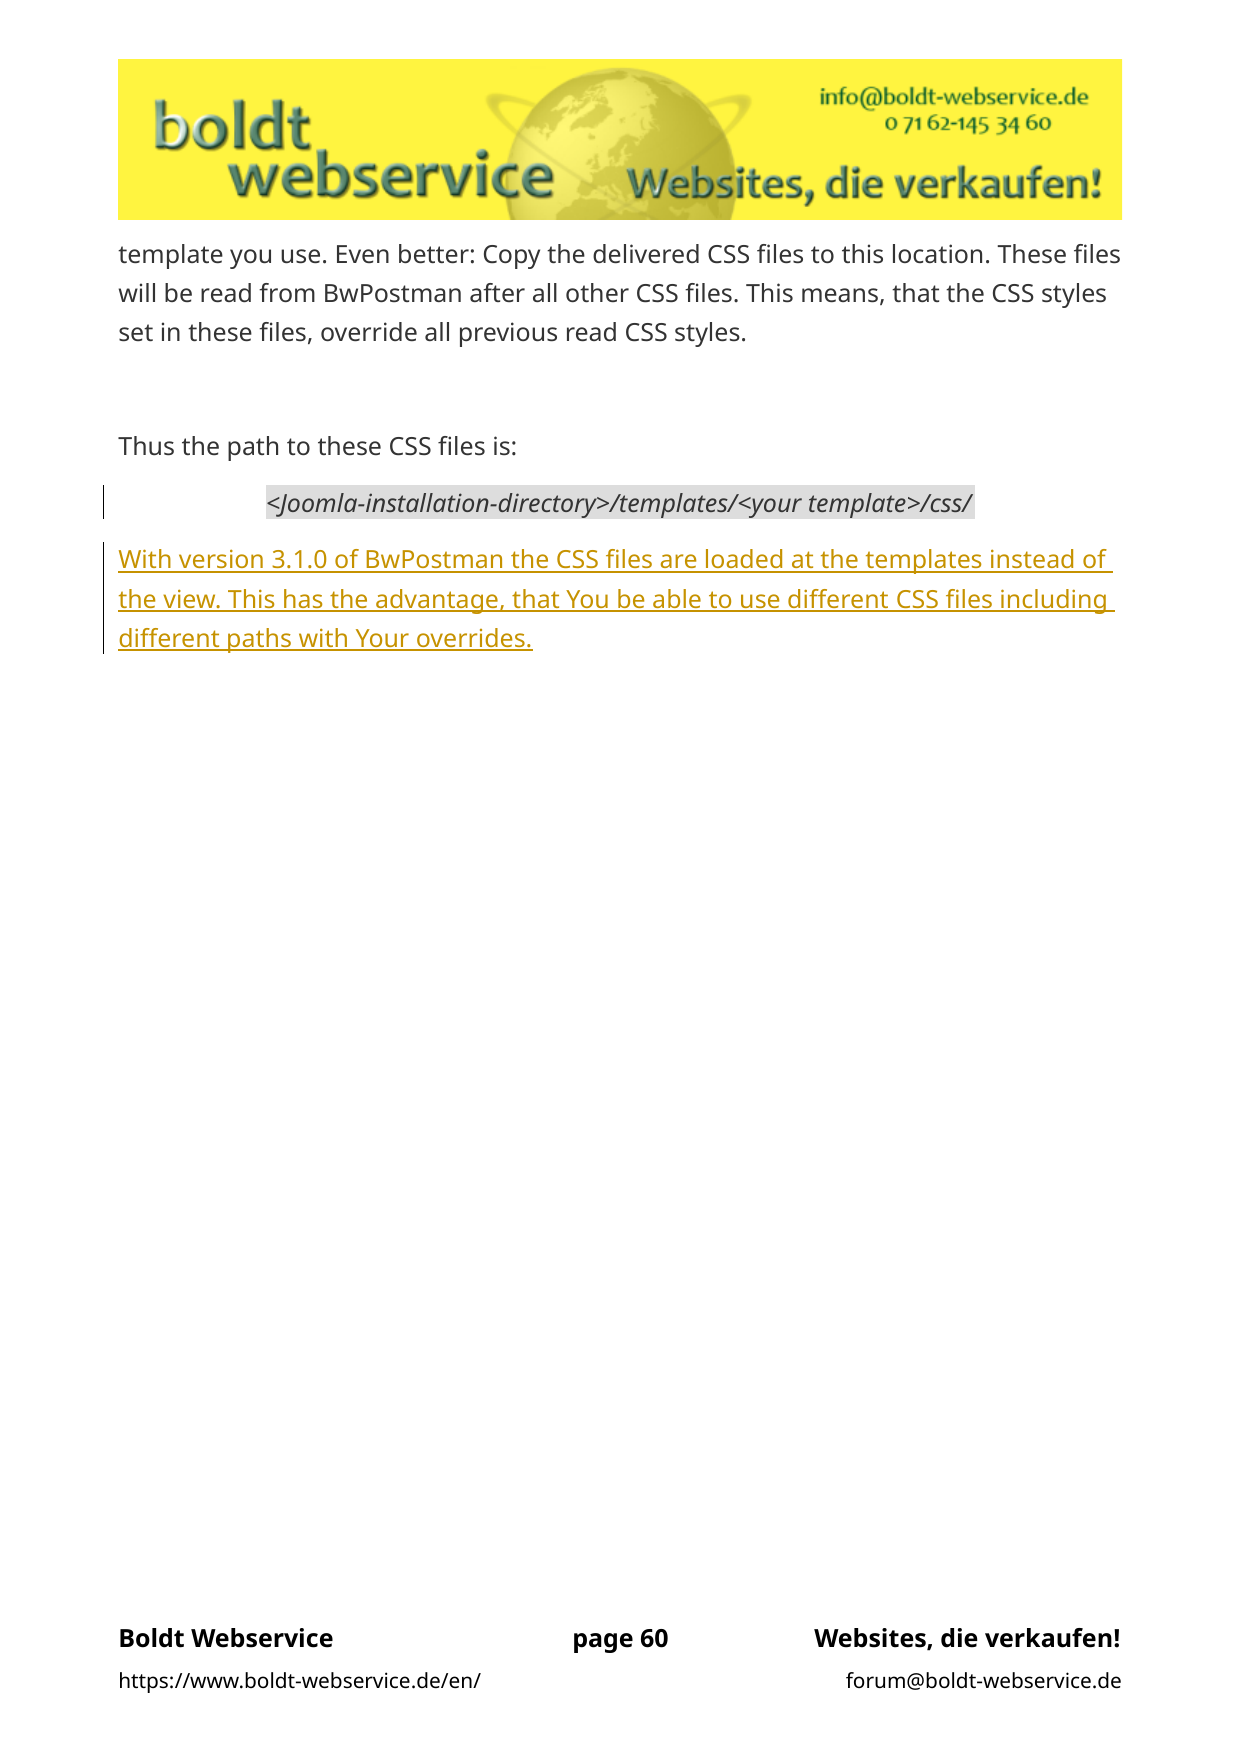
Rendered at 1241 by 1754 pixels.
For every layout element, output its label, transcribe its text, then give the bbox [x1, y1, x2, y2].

text Thus the path to these CSS files is: [118, 428, 1122, 462]
picture [118, 59, 1123, 220]
text With version 3.1.0 of BwPostman the CSS files are loaded at the templates instead of the view. This has the advantage, that You be able to use different CSS files including different paths with Your overrides. [118, 542, 1122, 654]
text <Joomla-installation-directory>/templates/<your template>/css/ [118, 485, 266, 519]
text template you use. Even better: Copy the delivered CSS files to this location. These files will be read from BwPostman after all other CSS files. This means, that the CSS styles set in these files, override all previous read CSS styles. [118, 236, 1122, 349]
text <Joomla-installation-directory>/templates/<your template>/css/ [975, 485, 1122, 519]
